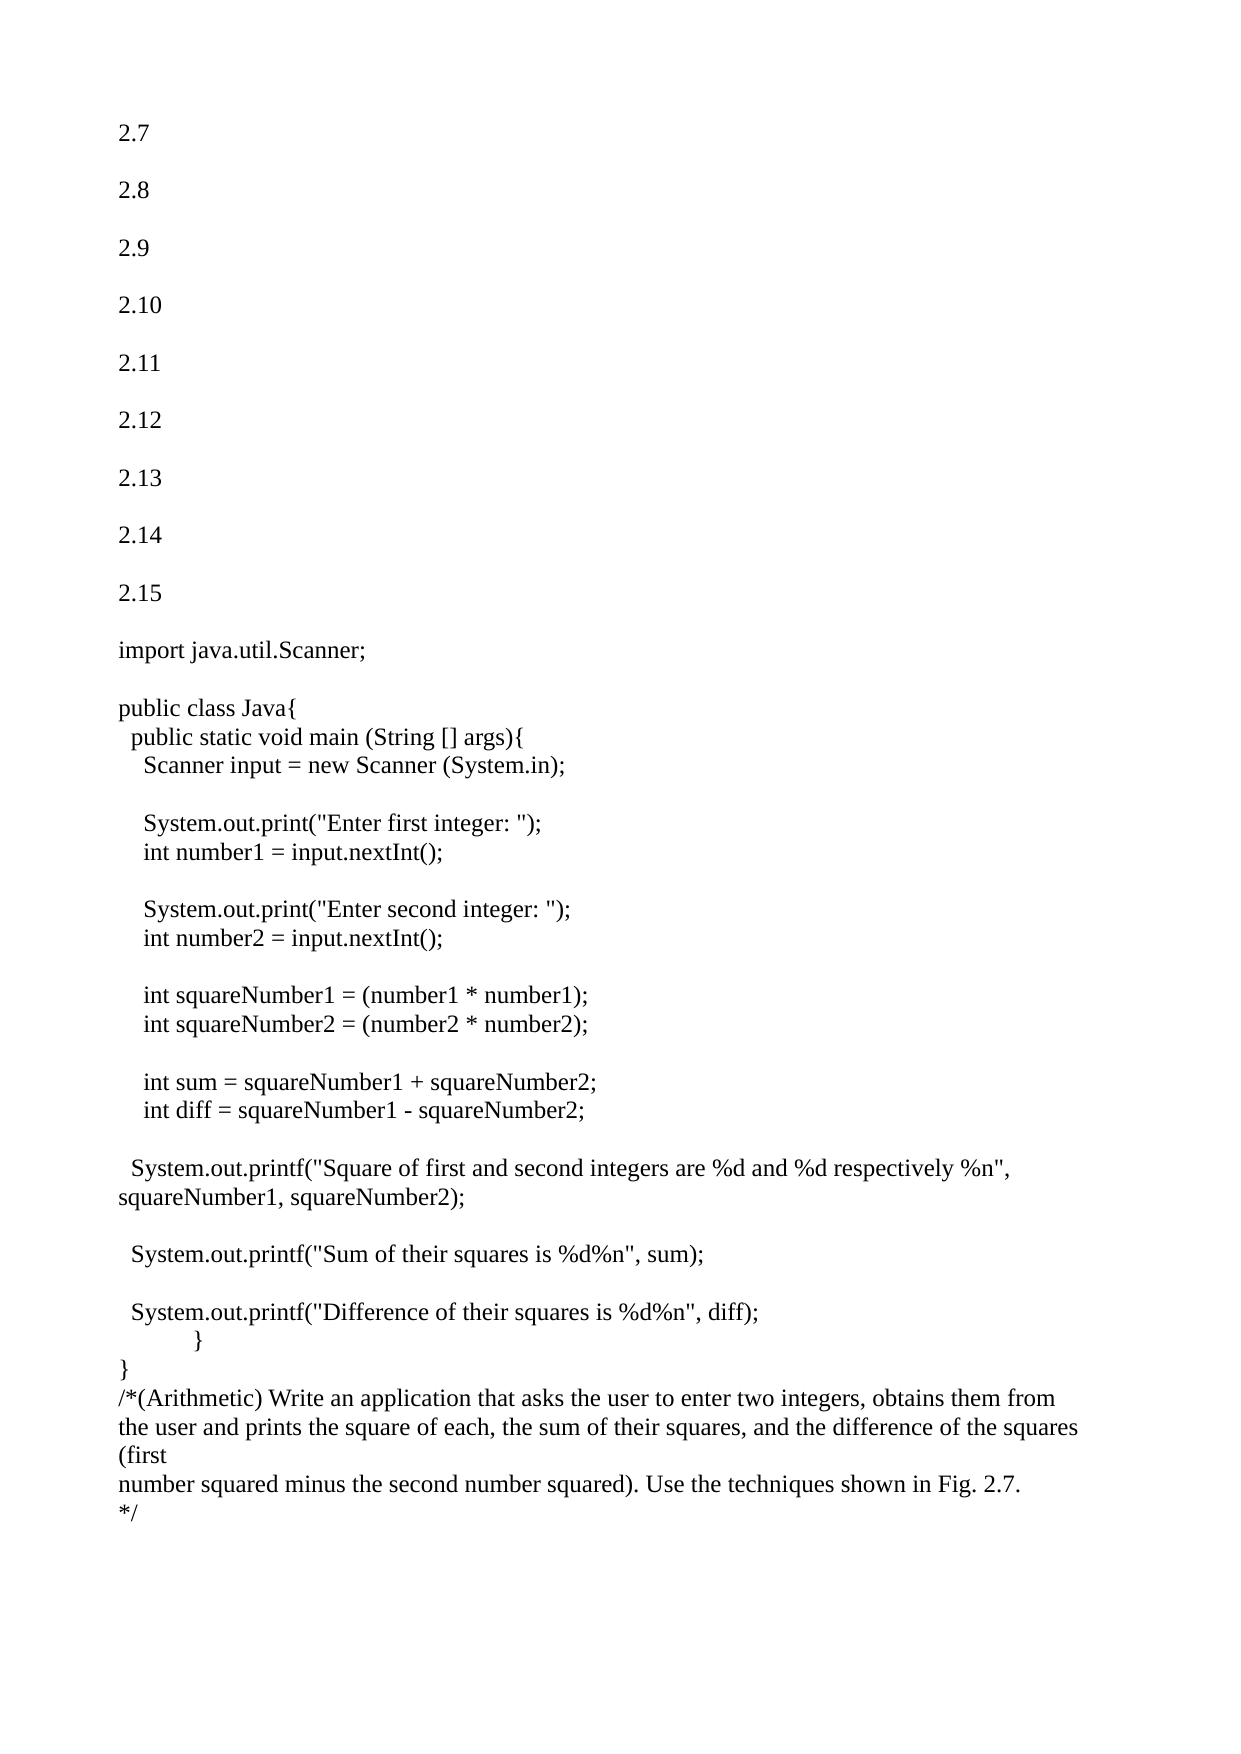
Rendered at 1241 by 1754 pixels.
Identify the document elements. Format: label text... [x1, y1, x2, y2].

text int number2 = input.nextInt(); [118, 923, 1122, 952]
text 2.7 [118, 118, 1122, 147]
text int squareNumber1 = (number1 * number1); [118, 981, 1122, 1009]
text System.out.printf("Sum of their squares is %d%n", sum); [118, 1239, 1122, 1268]
text /*(Arithmetic) Write an application that asks the user to enter two integers, obtains them from [118, 1383, 1122, 1412]
text int squareNumber2 = (number2 * number2); [118, 1009, 1122, 1038]
text the user and prints the square of each, the sum of their squares, and the difference of the squares (first [118, 1412, 1122, 1469]
text */ [118, 1498, 1122, 1527]
text } [118, 1354, 1122, 1383]
text System.out.print("Enter first integer: "); [118, 808, 1122, 837]
text 2.15 [118, 578, 1122, 607]
text System.out.printf("Difference of their squares is %d%n", diff); [118, 1297, 1122, 1326]
text System.out.printf("Square of first and second integers are %d and %d respectively %n", squareNumber1, squareNumber2); [118, 1153, 1122, 1211]
text int number1 = input.nextInt(); [118, 837, 1122, 866]
text } [118, 1326, 1122, 1354]
text 2.13 [118, 463, 1122, 492]
text 2.8 [118, 176, 1122, 204]
text System.out.print("Enter second integer: "); [118, 894, 1122, 923]
text 2.14 [118, 521, 1122, 549]
text number squared minus the second number squared). Use the techniques shown in Fig. 2.7. [118, 1469, 1122, 1498]
text public class Java{ [118, 693, 1122, 722]
text 2.12 [118, 406, 1122, 434]
text 2.11 [118, 348, 1122, 377]
text import java.util.Scanner; [118, 636, 1122, 664]
text public static void main (String [] args){ [118, 722, 1122, 751]
text int sum = squareNumber1 + squareNumber2; [118, 1067, 1122, 1096]
text 2.9 [118, 233, 1122, 262]
text int diff = squareNumber1 - squareNumber2; [118, 1096, 1122, 1124]
text 2.10 [118, 291, 1122, 319]
text Scanner input = new Scanner (System.in); [118, 751, 1122, 779]
